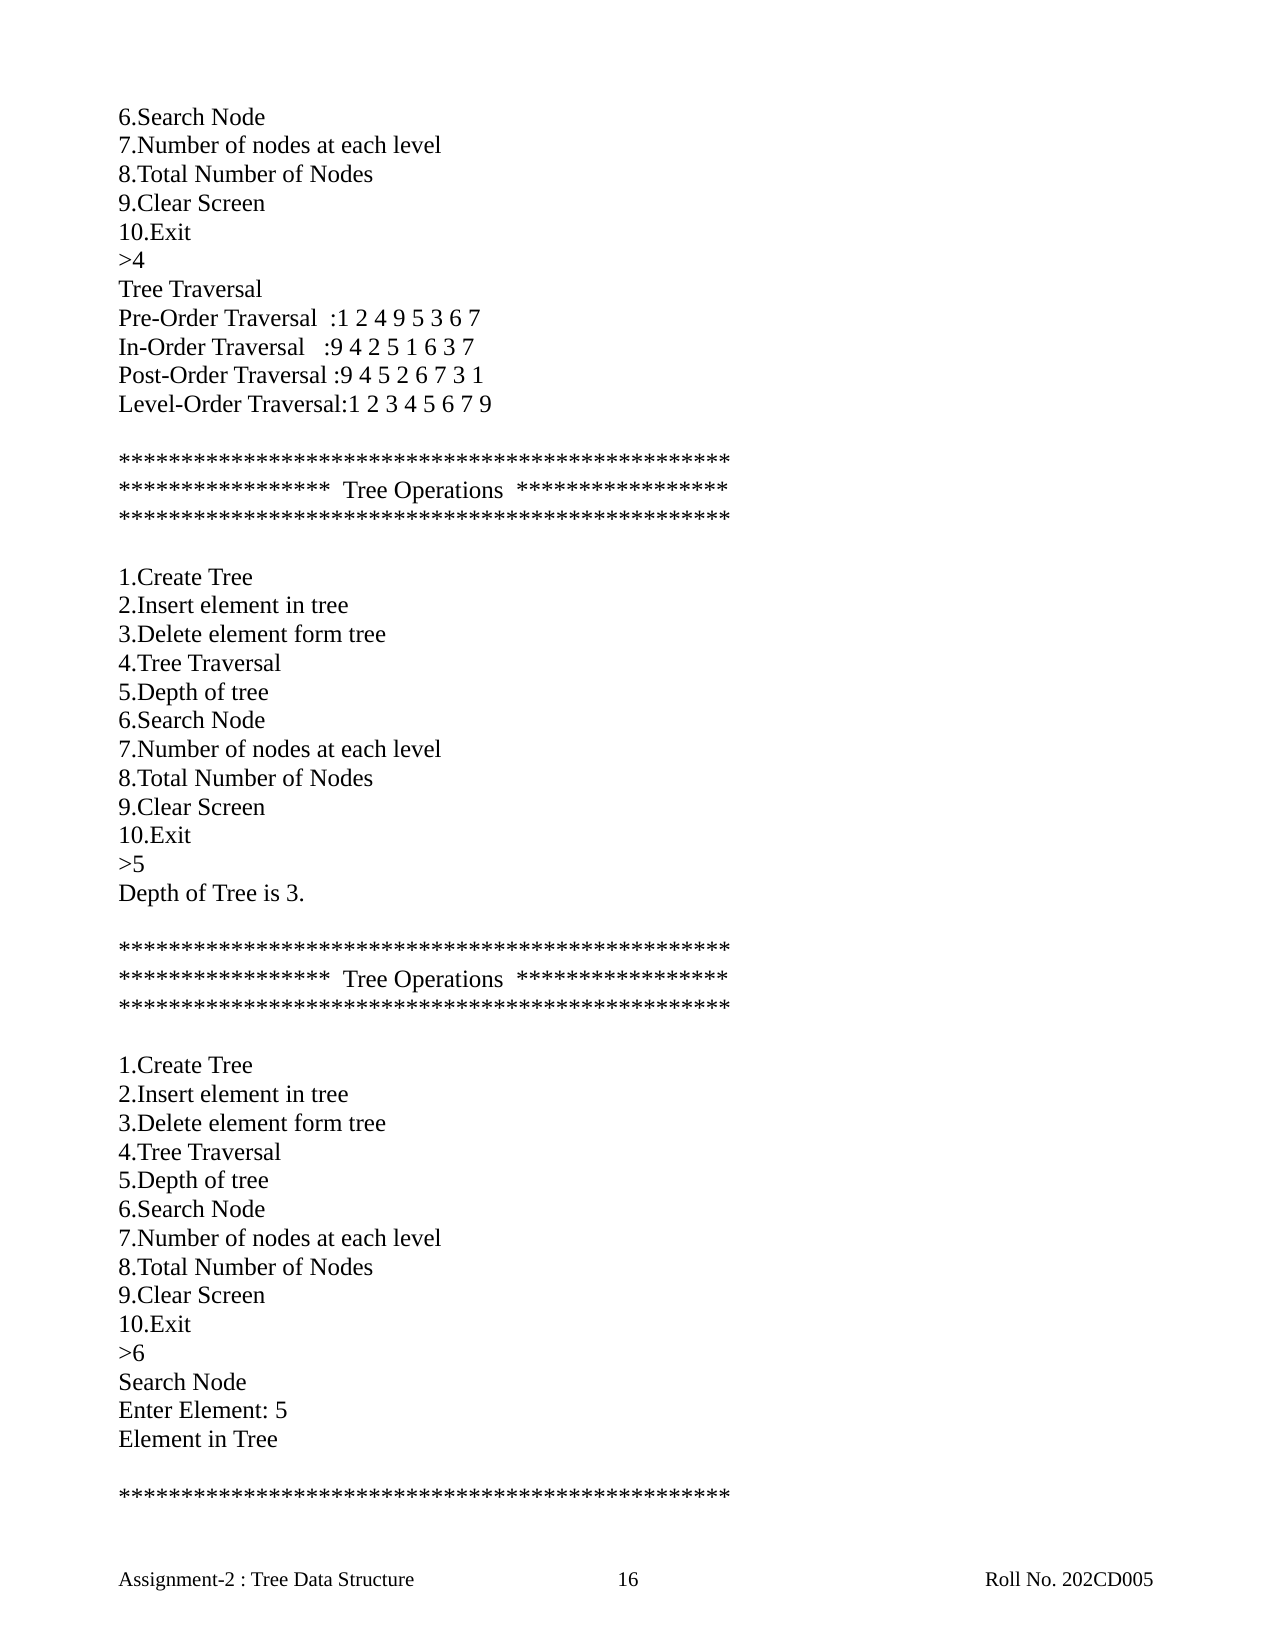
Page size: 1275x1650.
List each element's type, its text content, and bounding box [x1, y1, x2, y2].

text ************************************************* [118, 935, 1157, 964]
text 3.Delete element form tree [118, 619, 1157, 648]
text Depth of Tree is 3. [118, 878, 1157, 907]
text 1.Create Tree [118, 1050, 1157, 1079]
text 6.Search Node [118, 102, 1157, 130]
text 2.Insert element in tree [118, 1079, 1157, 1108]
text 4.Tree Traversal [118, 1137, 1157, 1165]
text 9.Clear Screen [118, 1280, 1157, 1309]
text 9.Clear Screen [118, 792, 1157, 820]
text 8.Total Number of Nodes [118, 159, 1157, 188]
text Post-Order Traversal :9 4 5 2 6 7 3 1 [118, 360, 1157, 389]
text 2.Insert element in tree [118, 590, 1157, 619]
text 7.Number of nodes at each level [118, 1223, 1157, 1252]
text ************************************************* [118, 1482, 1157, 1510]
text 10.Exit [118, 1309, 1157, 1338]
text Search Node [118, 1367, 1157, 1395]
text Tree Traversal [118, 274, 1157, 303]
text ************************************************* [118, 504, 1157, 533]
text 6.Search Node [118, 1194, 1157, 1223]
text 3.Delete element form tree [118, 1108, 1157, 1137]
text 10.Exit [118, 217, 1157, 245]
text Enter Element: 5 [118, 1395, 1157, 1424]
text 7.Number of nodes at each level [118, 130, 1157, 159]
text >4 [118, 245, 1157, 274]
text 1.Create Tree [118, 562, 1157, 590]
text >6 [118, 1338, 1157, 1367]
text Element in Tree [118, 1424, 1157, 1453]
text >5 [118, 849, 1157, 878]
text ***************** Tree Operations ***************** [118, 475, 1157, 504]
text ***************** Tree Operations ***************** [118, 964, 1157, 993]
text 8.Total Number of Nodes [118, 763, 1157, 792]
text ************************************************* [118, 447, 1157, 475]
text 4.Tree Traversal [118, 648, 1157, 677]
text ************************************************* [118, 993, 1157, 1022]
text 10.Exit [118, 820, 1157, 849]
text 6.Search Node [118, 705, 1157, 734]
text Pre-Order Traversal :1 2 4 9 5 3 6 7 [118, 303, 1157, 332]
text 5.Depth of tree [118, 677, 1157, 705]
text 7.Number of nodes at each level [118, 734, 1157, 763]
text Level-Order Traversal:1 2 3 4 5 6 7 9 [118, 389, 1157, 418]
text 5.Depth of tree [118, 1165, 1157, 1194]
text 8.Total Number of Nodes [118, 1252, 1157, 1280]
text In-Order Traversal :9 4 2 5 1 6 3 7 [118, 332, 1157, 360]
text 9.Clear Screen [118, 188, 1157, 217]
